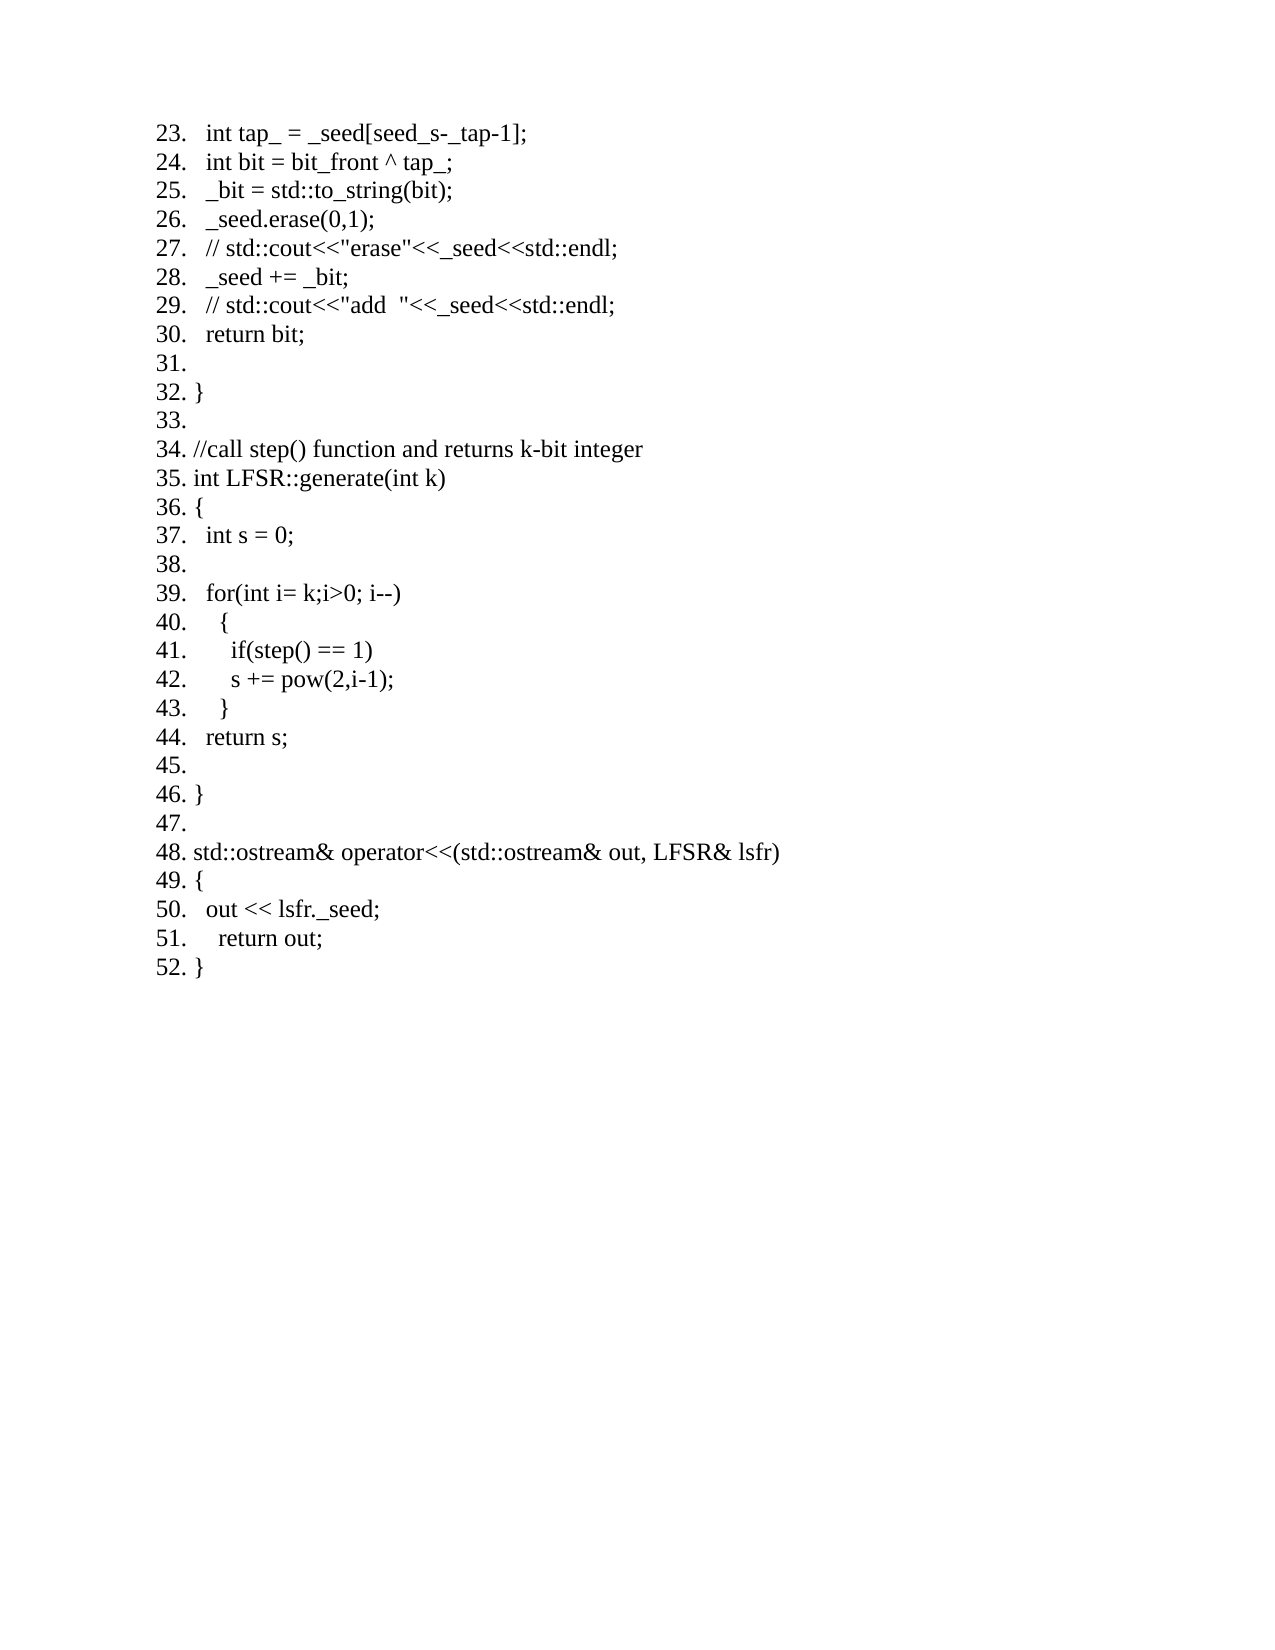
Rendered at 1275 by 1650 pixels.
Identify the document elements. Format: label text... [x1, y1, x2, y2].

list int tap_ = _seed[seed_s-_tap-1]; [156, 118, 1157, 147]
list { [156, 866, 1157, 894]
list return out; [156, 923, 1157, 952]
list return bit; [156, 319, 1157, 348]
list _seed.erase(0,1); [156, 204, 1157, 233]
list if(step() == 1) [156, 636, 1157, 664]
list for(int i= k;i>0; i--) [156, 578, 1157, 607]
list _seed += _bit; [156, 262, 1157, 291]
list int s = 0; [156, 521, 1157, 549]
list s += pow(2,i-1); [156, 664, 1157, 693]
list { [156, 607, 1157, 636]
list } [156, 952, 1157, 981]
list } [156, 377, 1157, 406]
list } [156, 779, 1157, 808]
list { [156, 492, 1157, 521]
list int LFSR::generate(int k) [156, 463, 1157, 492]
list // std::cout<<"add "<<_seed<<std::endl; [156, 291, 1157, 319]
list int bit = bit_front ^ tap_; [156, 147, 1157, 176]
list } [156, 693, 1157, 722]
list _bit = std::to_string(bit); [156, 176, 1157, 204]
list //call step() function and returns k-bit integer [156, 434, 1157, 463]
list std::ostream& operator<<(std::ostream& out, LFSR& lsfr) [156, 837, 1157, 866]
list out << lsfr._seed; [156, 894, 1157, 923]
list // std::cout<<"erase"<<_seed<<std::endl; [156, 233, 1157, 262]
list return s; [156, 722, 1157, 751]
